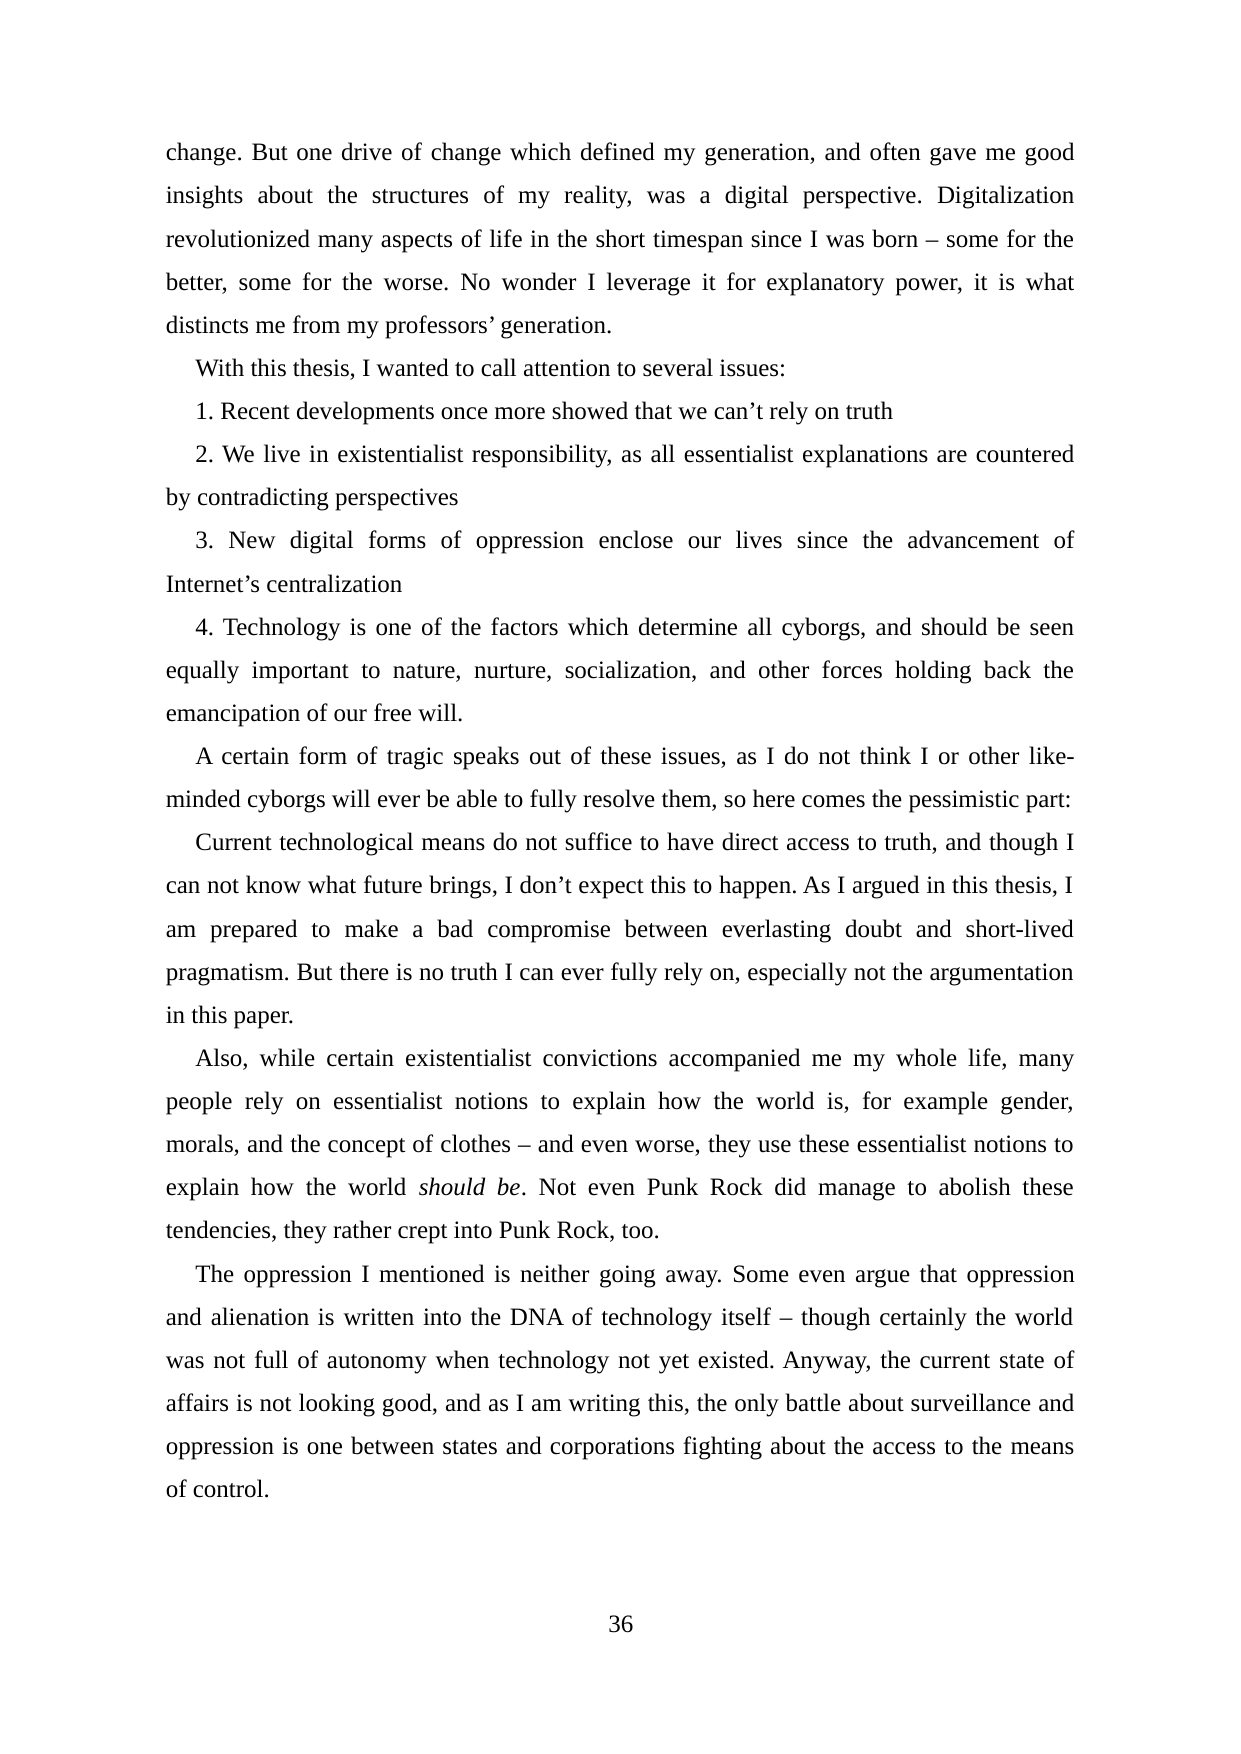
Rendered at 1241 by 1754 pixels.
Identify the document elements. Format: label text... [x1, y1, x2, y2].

text The oppression I mentioned is neither going away. Some even argue that oppression and alienation is written into the DNA of technology itself – though certainly the world was not full of autonomy when technology not yet existed. Anyway, the current state of affairs is not looking good, and as I am writing this, the only battle about surveillance and oppression is one between states and corporations fighting about the access to the means of control. [166, 1259, 1075, 1503]
text 4. Technology is one of the factors which determine all cyborgs, and should be seen equally important to nature, nurture, socialization, and other forces holding back the emancipation of our free will. [166, 612, 1075, 727]
text 2. We live in existentialist responsibility, as all essentialist explanations are countered by contradicting perspectives [166, 439, 1075, 511]
text A certain form of tragic speaks out of these issues, as I do not think I or other like-minded cyborgs will ever be able to fully resolve them, so here comes the pessimistic part: [166, 741, 1075, 813]
text Also, while certain existentialist convictions accompanied me my whole life, many people rely on essentialist notions to explain how the world is, for example gender, morals, and the concept of clothes – and even worse, they use these essentialist notions to explain how the world should be. Not even Punk Rock did manage to abolish these tendencies, they rather crept into Punk Rock, too. [166, 1043, 1075, 1244]
text Current technological means do not suffice to have direct access to truth, and though I can not know what future brings, I don’t expect this to happen. As I argued in this thesis, I am prepared to make a bad compromise between everlasting doubt and short-lived pragmatism. But there is no truth I can ever fully rely on, especially not the argumentation in this paper. [166, 827, 1075, 1029]
text With this thesis, I wanted to call attention to several issues: [166, 353, 1075, 382]
text change. But one drive of change which defined my generation, and often gave me good insights about the structures of my reality, was a digital perspective. Digitalization revolutionized many aspects of life in the short timespan since I was born – some for the better, some for the worse. No wonder I leverage it for explanatory power, it is what distincts me from my professors’ generation. [166, 137, 1075, 339]
text 1. Recent developments once more showed that we can’t rely on truth [166, 396, 1075, 425]
text 3. New digital forms of oppression enclose our lives since the advancement of Internet’s centralization [166, 526, 1075, 597]
